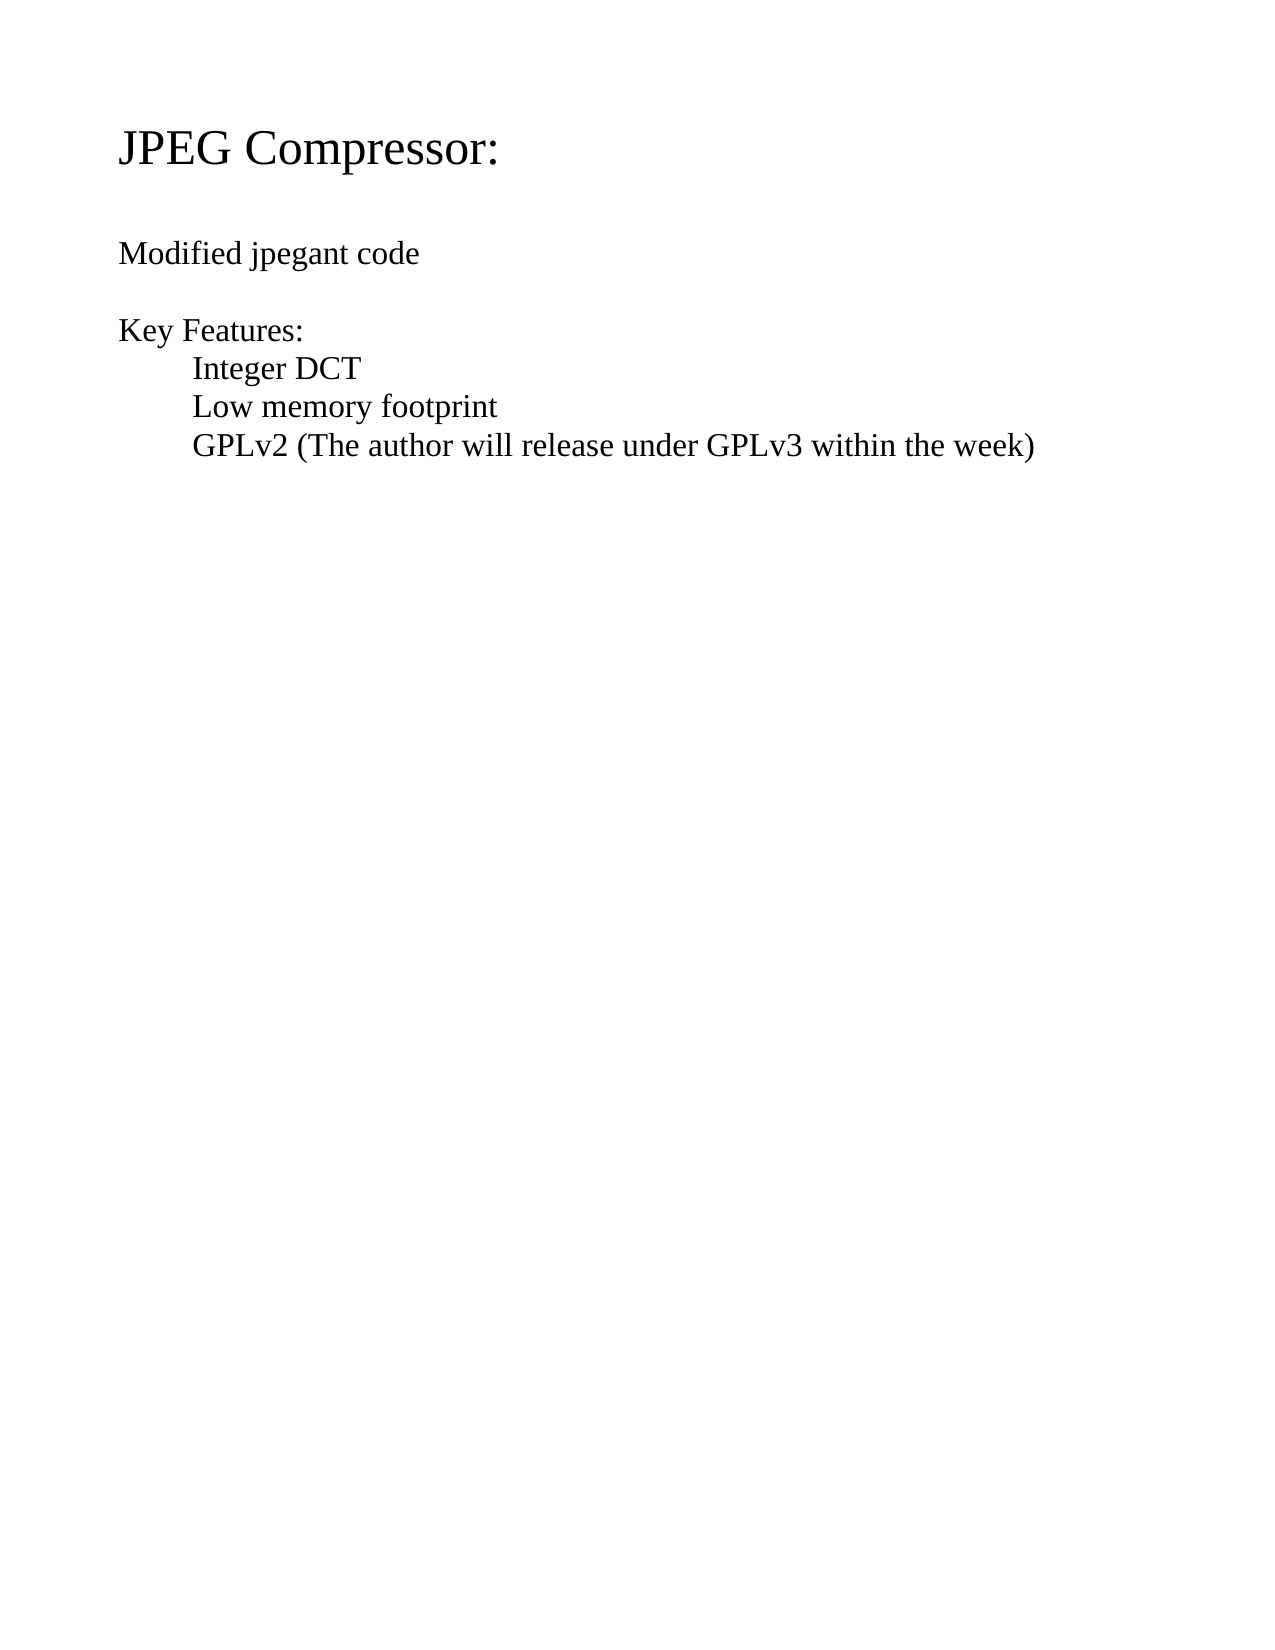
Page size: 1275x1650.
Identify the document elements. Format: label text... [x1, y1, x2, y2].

text Integer DCT [118, 348, 1157, 386]
text JPEG Compressor: [118, 118, 1157, 176]
text GPLv2 (The author will release under GPLv3 within the week) [118, 425, 1157, 463]
text Key Features: [118, 310, 1157, 348]
text Modified jpegant code [118, 233, 1157, 271]
text Low memory footprint [118, 386, 1157, 425]
